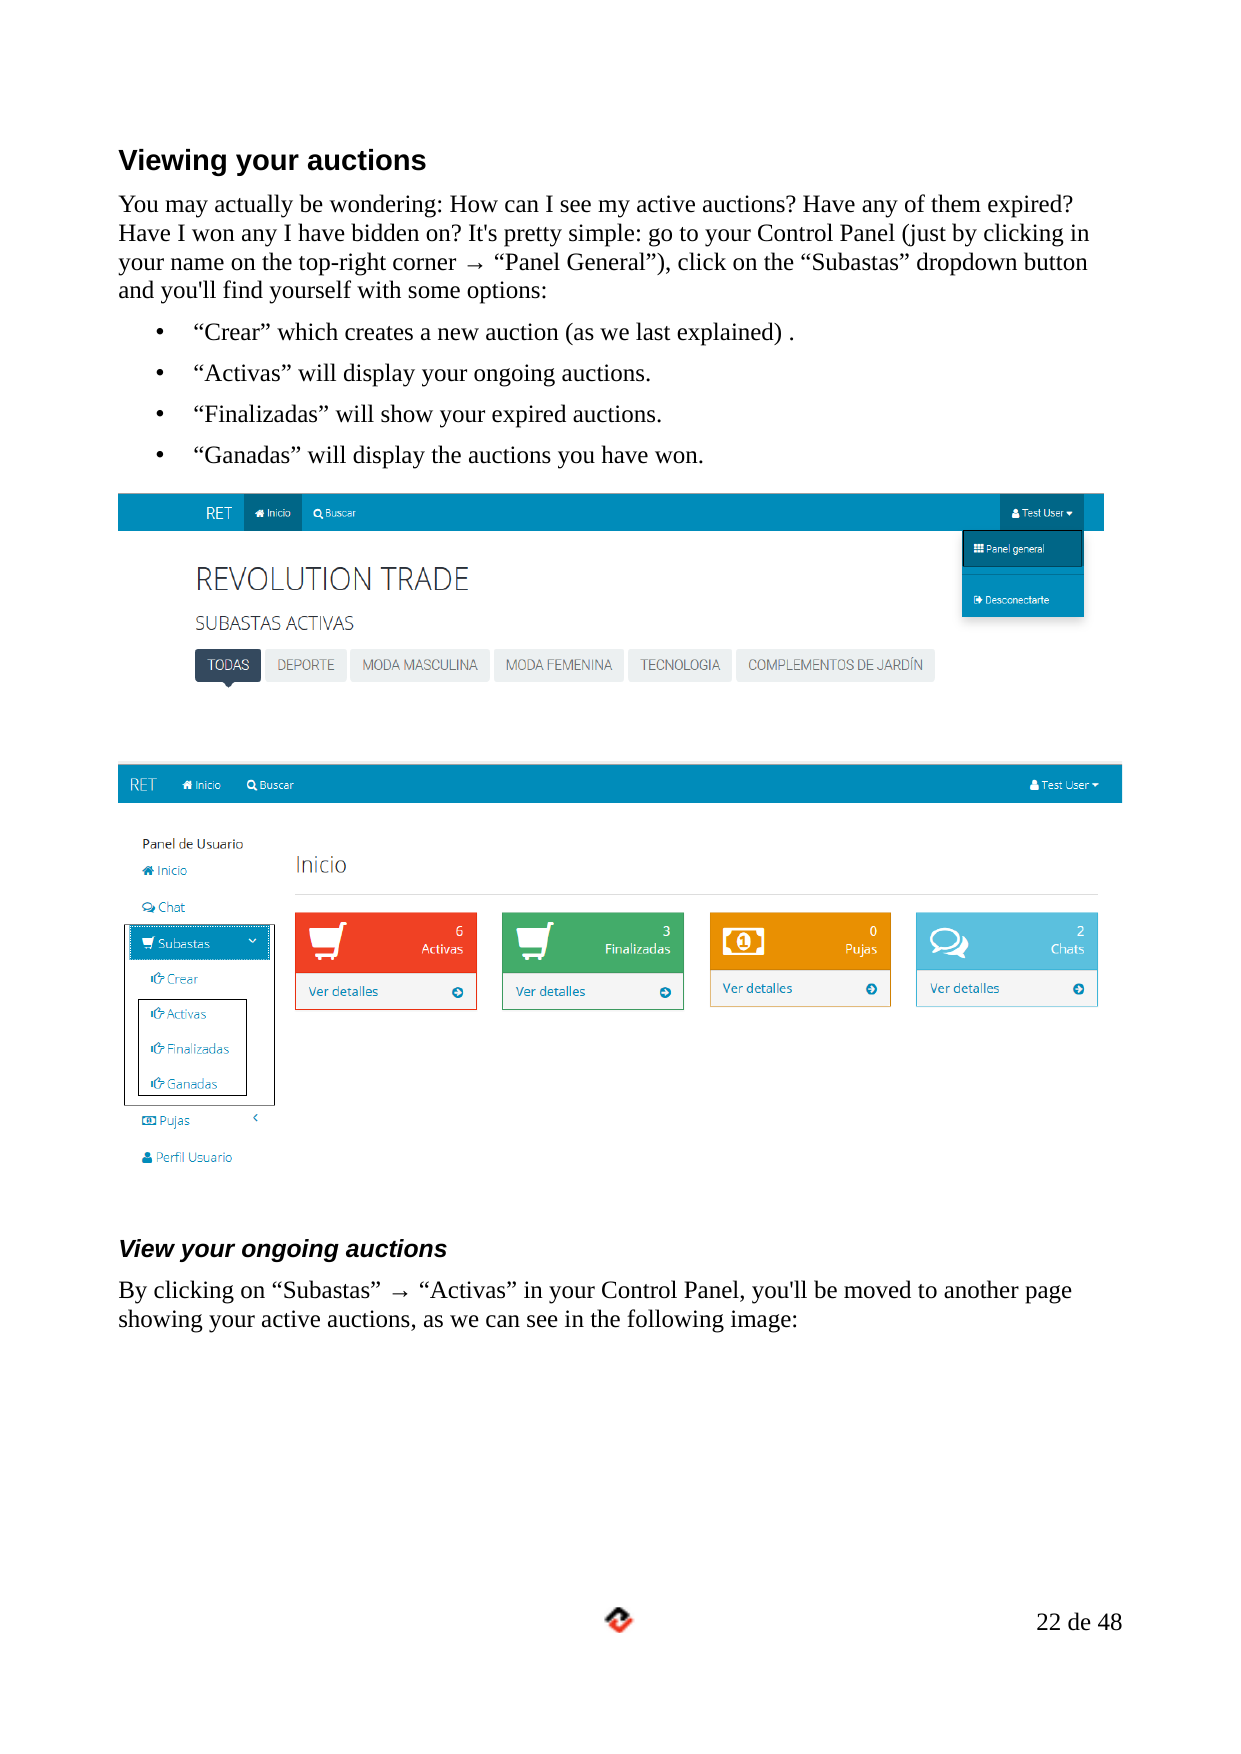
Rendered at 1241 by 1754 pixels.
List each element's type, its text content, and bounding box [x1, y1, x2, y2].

list “Finalizadas” will show your expired auctions. [156, 399, 1122, 428]
text By clicking on “Subastas” → “Activas” in your Control Panel, you'll be moved to another page showing your active auctions, as we can see in the following image: [118, 1275, 1122, 1333]
subtitle View your ongoing auctions [118, 1234, 1122, 1263]
list “Ganadas” will display the auctions you have won. [156, 440, 1122, 469]
list “Crear” which creates a new auction (as we last explained) . [156, 317, 1122, 345]
list “Activas” will display your ongoing auctions. [156, 358, 1122, 387]
text You may actually be wondering: How can I see my active auctions? Have any of them expired? Have I won any I have bidden on? It's pretty simple: go to your Control Panel (just by clicking in your name on the top-right corner → “Panel General”), click on the “Subastas” dropdown button and you'll find yourself with some options: [118, 189, 1122, 304]
subtitle Viewing your auctions [118, 143, 1122, 177]
